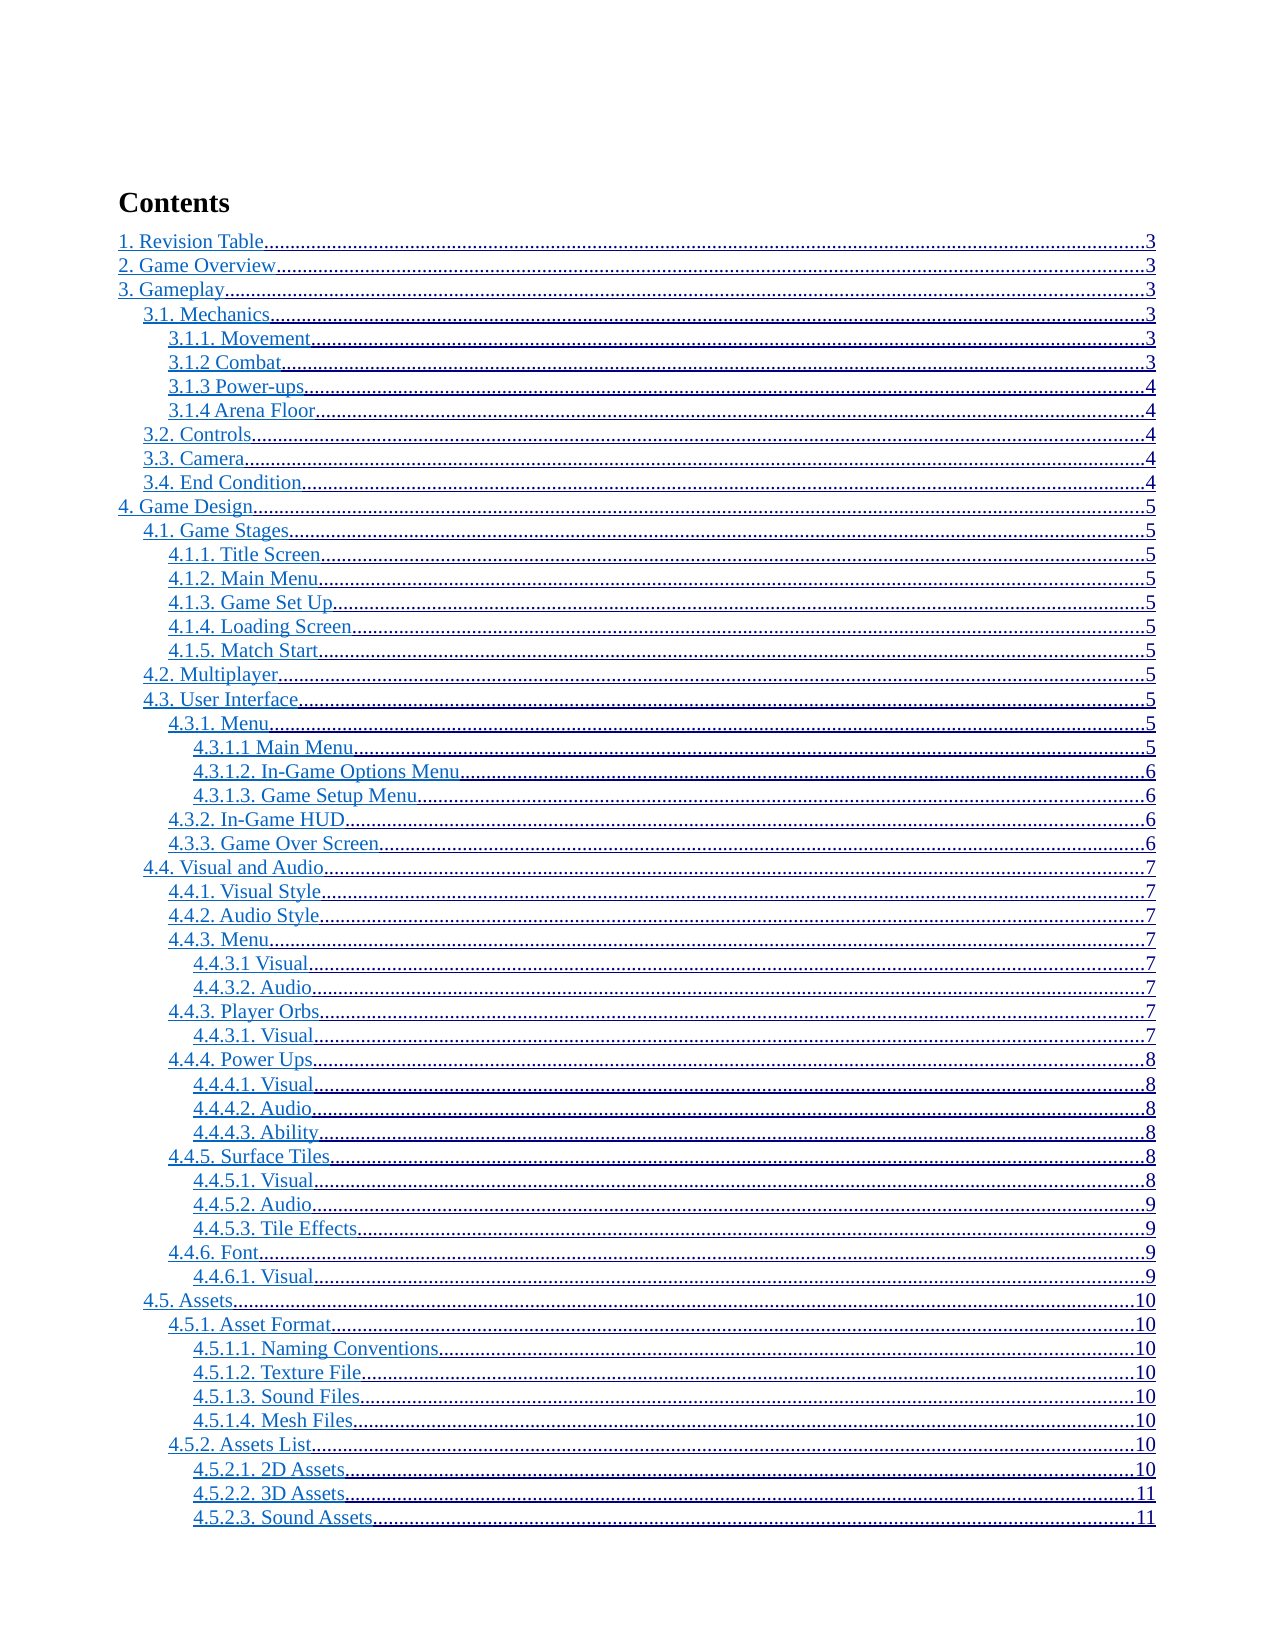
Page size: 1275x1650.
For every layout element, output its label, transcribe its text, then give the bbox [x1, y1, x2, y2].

text 4.4.5. Surface Tiles 8 [168, 1144, 1157, 1168]
text 4.3.1.3. Game Setup Menu 6 [193, 783, 1157, 807]
text 3.1.2 Combat 3 [168, 349, 1157, 374]
text 3.1.1. Movement 3 [168, 326, 1157, 349]
text 4.5.2.2. 3D Assets 11 [193, 1481, 1157, 1504]
text 3.1.4 Arena Floor 4 [168, 398, 1157, 422]
text 4.4.5.3. Tile Effects 9 [193, 1216, 1157, 1240]
text 4.5.1.3. Sound Files 10 [193, 1384, 1157, 1408]
text 4.5.2.1. 2D Assets 10 [193, 1456, 1157, 1481]
text 4.3.2. In-Game HUD 6 [168, 807, 1157, 831]
text 4.4.5.1. Visual 8 [193, 1168, 1157, 1192]
text 4.1.4. Loading Screen 5 [168, 614, 1157, 638]
text 4.4.4.2. Audio 8 [193, 1096, 1157, 1119]
text 4.4.4. Power Ups 8 [168, 1047, 1157, 1071]
text 4.3.1.2. In-Game Options Menu 6 [193, 759, 1157, 783]
text 4.3.3. Game Over Screen 6 [168, 831, 1157, 855]
text 4.4.4.1. Visual 8 [193, 1071, 1157, 1096]
text 4.4.2. Audio Style 7 [168, 903, 1157, 927]
text 4.1. Game Stages 5 [143, 518, 1157, 542]
text 4.3.1. Menu 5 [168, 711, 1157, 734]
text 4.5.1.4. Mesh Files 10 [193, 1408, 1157, 1432]
text 3.3. Camera 4 [143, 446, 1157, 470]
text 4.5.2. Assets List 10 [168, 1432, 1157, 1456]
text 3.1. Mechanics 3 [143, 301, 1157, 326]
text 4.5.1.2. Texture File 10 [193, 1360, 1157, 1384]
text 4.5.1. Asset Format 10 [168, 1312, 1157, 1336]
text 3.1.3 Power-ups 4 [168, 374, 1157, 398]
text 2. Game Overview 3 [118, 253, 1157, 277]
text Contents [118, 185, 1157, 219]
text 4.4.1. Visual Style 7 [168, 879, 1157, 903]
text 4.4.5.2. Audio 9 [193, 1192, 1157, 1216]
text 4.4.3.2. Audio 7 [193, 975, 1157, 999]
text 4.3.1.1 Main Menu 5 [193, 734, 1157, 759]
text 4.1.2. Main Menu 5 [168, 566, 1157, 590]
text 4. Game Design 5 [118, 494, 1157, 518]
text 4.1.1. Title Screen 5 [168, 542, 1157, 566]
text 4.4. Visual and Audio 7 [143, 855, 1157, 879]
text 4.5.1.1. Naming Conventions 10 [193, 1336, 1157, 1360]
text 3. Gameplay 3 [118, 277, 1157, 301]
text 4.5. Assets 10 [143, 1288, 1157, 1312]
text 3.4. End Condition 4 [143, 470, 1157, 494]
text 4.1.3. Game Set Up 5 [168, 590, 1157, 614]
text 4.4.3. Menu 7 [168, 927, 1157, 951]
text 4.4.3.1 Visual 7 [193, 951, 1157, 975]
text 4.4.3.1. Visual 7 [193, 1023, 1157, 1047]
text 4.2. Multiplayer 5 [143, 662, 1157, 686]
text 4.4.4.3. Ability 8 [193, 1119, 1157, 1144]
text 4.5.2.3. Sound Assets 11 [193, 1504, 1157, 1529]
text 4.1.5. Match Start 5 [168, 638, 1157, 662]
text 3.2. Controls 4 [143, 422, 1157, 446]
text 4.4.6. Font 9 [168, 1240, 1157, 1264]
text 4.4.3. Player Orbs 7 [168, 999, 1157, 1023]
text 4.4.6.1. Visual 9 [193, 1264, 1157, 1288]
text 4.3. User Interface 5 [143, 686, 1157, 711]
text 1. Revision Table 3 [118, 229, 1157, 253]
